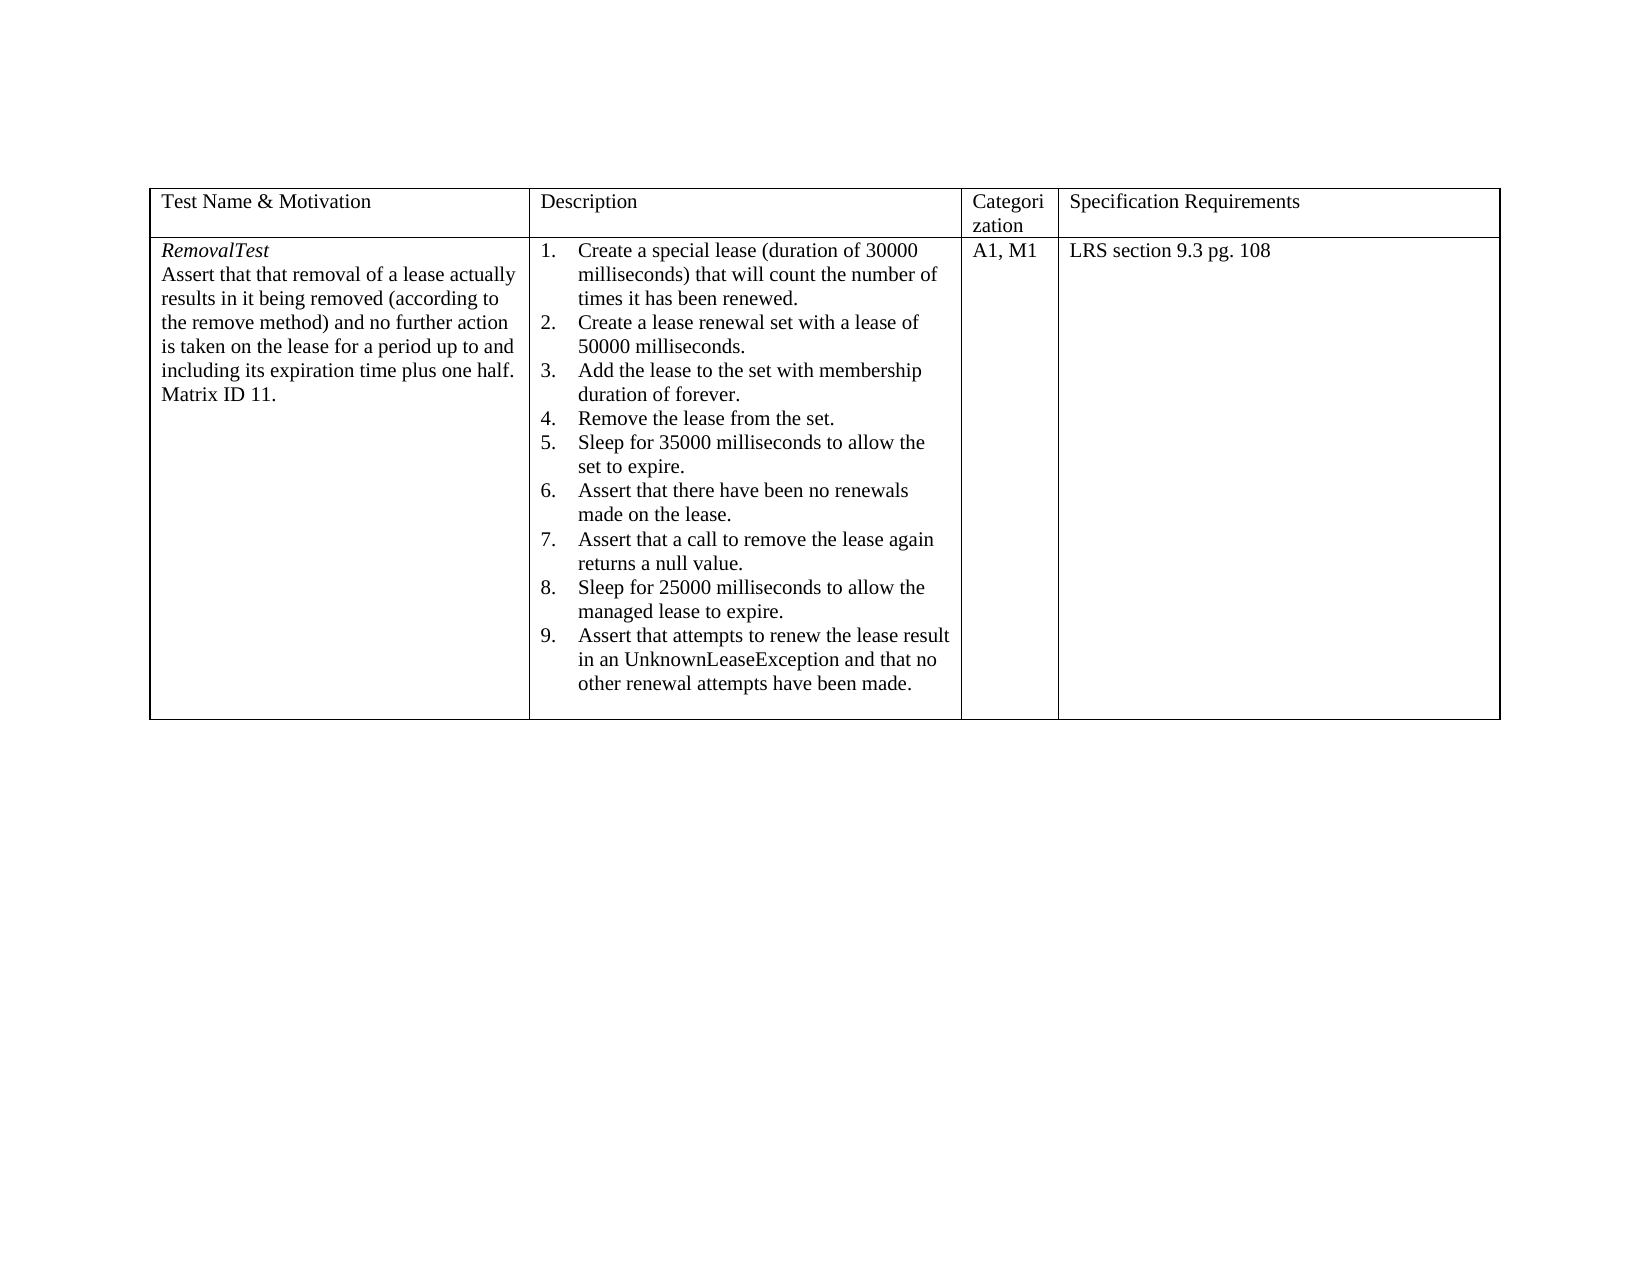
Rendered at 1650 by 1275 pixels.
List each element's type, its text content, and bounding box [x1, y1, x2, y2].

table_cell RemovalTest Assert that that removal of a lease actually results in it being removed (according to the remove method) and no further action is taken on the lease for a period up to and including its expiration time plus one half. Matrix ID 11. [151, 238, 529, 719]
table_header Description [530, 189, 961, 237]
table_cell Create a special lease (duration of 30000 milliseconds) that will count the number of times it has been renewed. Create a lease renewal set with a lease of 50000 milliseconds. Add the lease to the set with membership duration of forever. Remove the lease from the set. Sleep for 35000 milliseconds to allow the set to expire. Assert that there have been no renewals made on the lease. Assert that a call to remove the lease again returns a null value. Sleep for 25000 milliseconds to allow the managed lease to expire. Assert that attempts to renew the lease result in an UnknownLeaseException and that no other renewal attempts have been made. [530, 238, 961, 719]
table_cell A1, M1 [962, 238, 1058, 719]
table_header Specification Requirements [1059, 189, 1499, 237]
table_header Categorization [962, 189, 1058, 237]
table_cell LRS section 9.3 pg. 108 [1059, 238, 1499, 719]
table_header Test Name & Motivation [151, 189, 529, 237]
